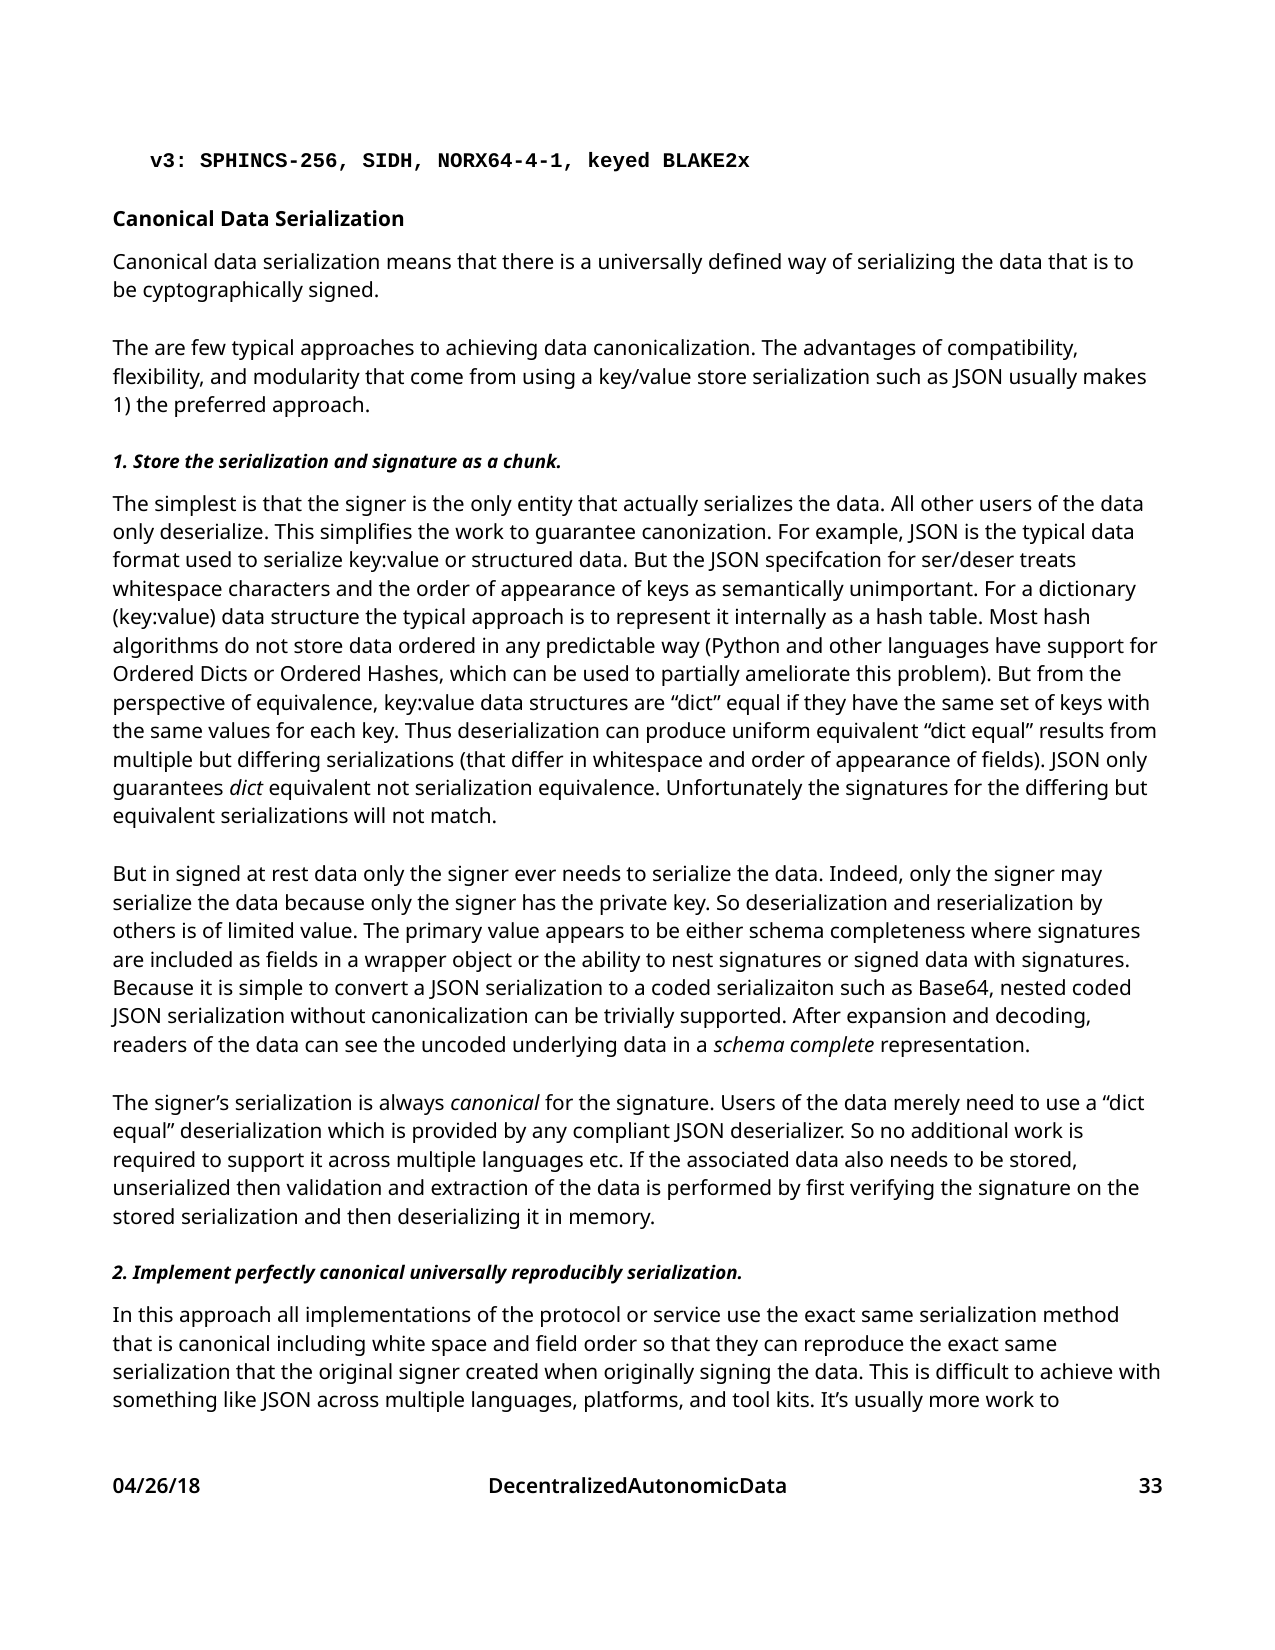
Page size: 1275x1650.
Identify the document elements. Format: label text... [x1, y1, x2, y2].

subtitle 1. Store the serialization and signature as a chunk. [112, 448, 1162, 474]
text In this approach all implementations of the protocol or service use the exact same serialization method that is canonical including white space and field order so that they can reproduce the exact same serialization that the original signer created when originally signing the data. This is difficult to achieve with something like JSON across multiple languages, platforms, and tool kits. It’s usually more work to [112, 1300, 1162, 1414]
subtitle 2. Implement perfectly canonical universally reproducibly serialization. [112, 1260, 1162, 1285]
text The signer’s serialization is always canonical for the signature. Users of the data merely need to use a “dict equal” deserialization which is provided by any compliant JSON deserializer. So no additional work is required to support it across multiple languages etc. If the associated data also needs to be stored, unserialized then validation and extraction of the data is performed by first verifying the signature on the stored serialization and then deserializing it in memory. [112, 1088, 1162, 1230]
text Canonical data serialization means that there is a universally defined way of serializing the data that is to be cyptographically signed. [112, 247, 1162, 304]
text But in signed at rest data only the signer ever needs to serialize the data. Indeed, only the signer may serialize the data because only the signer has the private key. So deserialization and reserialization by others is of limited value. The primary value appears to be either schema completeness where signatures are included as fields in a wrapper object or the ability to nest signatures or signed data with signatures. Because it is simple to convert a JSON serialization to a coded serializaiton such as Base64, nested coded JSON serialization without canonicalization can be trivially supported. After expansion and decoding, readers of the data can see the uncoded underlying data in a schema complete representation. [112, 859, 1162, 1058]
text The simplest is that the signer is the only entity that actually serializes the data. All other users of the data only deserialize. This simplifies the work to guarantee canonization. For example, JSON is the typical data format used to serialize key:value or structured data. But the JSON specifcation for ser/deser treats whitespace characters and the order of appearance of keys as semantically unimportant. For a dictionary (key:value) data structure the typical approach is to represent it internally as a hash table. Most hash algorithms do not store data ordered in any predictable way (Python and other languages have support for Ordered Dicts or Ordered Hashes, which can be used to partially ameliorate this problem). But from the perspective of equivalence, key:value data structures are “dict” equal if they have the same set of keys with the same values for each key. Thus deserialization can produce uniform equivalent “dict equal” results from multiple but differing serializations (that differ in whitespace and order of appearance of fields). JSON only guarantees dict equivalent not serialization equivalence. Unfortunately the signatures for the differing but equivalent serializations will not match. [112, 489, 1162, 830]
text The are few typical approaches to achieving data canonicalization. The advantages of compatibility, flexibility, and modularity that come from using a key/value store serialization such as JSON usually makes 1) the preferred approach. [112, 333, 1162, 419]
subtitle Canonical Data Serialization [112, 204, 1162, 232]
text v3: SPHINCS-256, SIDH, NORX64-4-1, keyed BLAKE2x [150, 150, 1162, 174]
